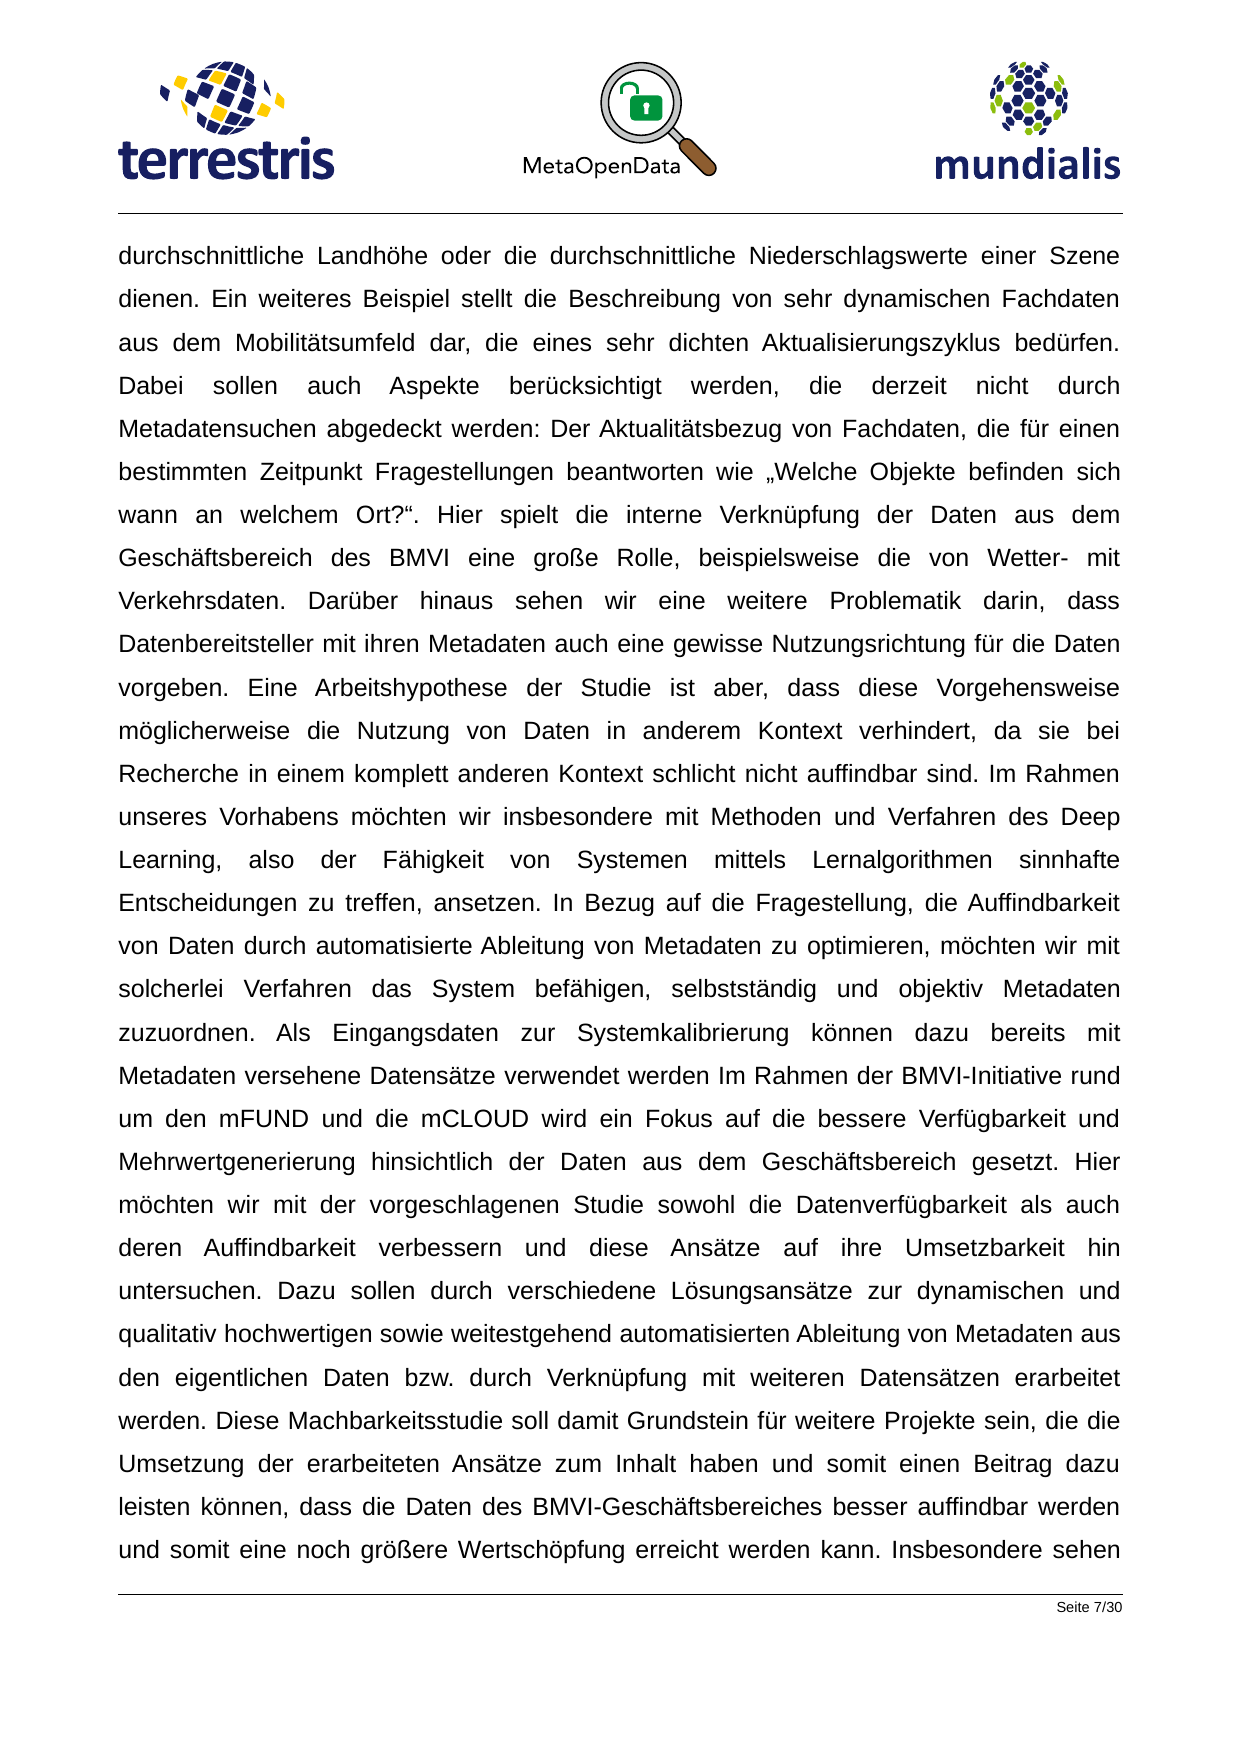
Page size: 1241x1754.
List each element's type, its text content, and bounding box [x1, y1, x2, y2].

text durchschnittliche Landhöhe oder die durchschnittliche Niederschlagswerte einer Szene dienen. Ein weiteres Beispiel stellt die Beschreibung von sehr dynamischen Fachdaten aus dem Mobilitätsumfeld dar, die eines sehr dichten Aktualisierungszyklus bedürfen. Dabei sollen auch Aspekte berücksichtigt werden, die derzeit nicht durch Metadatensuchen abgedeckt werden: Der Aktualitätsbezug von Fachdaten, die für einen bestimmten Zeitpunkt Fragestellungen beantworten wie „Welche Objekte befinden sich wann an welchem Ort?“. Hier spielt die interne Verknüpfung der Daten aus dem Geschäftsbereich des BMVI eine große Rolle, beispielsweise die von Wetter- mit Verkehrsdaten. Darüber hinaus sehen wir eine weitere Problematik darin, dass Datenbereitsteller mit ihren Metadaten auch eine gewisse Nutzungsrichtung für die Daten vorgeben. Eine Arbeitshypothese der Studie ist aber, dass diese Vorgehensweise möglicherweise die Nutzung von Daten in anderem Kontext verhindert, da sie bei Recherche in einem komplett anderen Kontext schlicht nicht auffindbar sind. Im Rahmen unseres Vorhabens möchten wir insbesondere mit Methoden und Verfahren des Deep Learning, also der Fähigkeit von Systemen mittels Lernalgorithmen sinnhafte Entscheidungen zu treffen, ansetzen. In Bezug auf die Fragestellung, die Auffindbarkeit von Daten durch automatisierte Ableitung von Metadaten zu optimieren, möchten wir mit solcherlei Verfahren das System befähigen, selbstständig und objektiv Metadaten zuzuordnen. Als Eingangsdaten zur Systemkalibrierung können dazu bereits mit Metadaten versehene Datensätze verwendet werden Im Rahmen der BMVI-Initiative rund um den mFUND und die mCLOUD wird ein Fokus auf die bessere Verfügbarkeit und Mehrwertgenerierung hinsichtlich der Daten aus dem Geschäftsbereich gesetzt. Hier möchten wir mit der vorgeschlagenen Studie sowohl die Datenverfügbarkeit als auch deren Auffindbarkeit verbessern und diese Ansätze auf ihre Umsetzbarkeit hin untersuchen. Dazu sollen durch verschiedene Lösungsansätze zur dynamischen und qualitativ hochwertigen sowie weitestgehend automatisierten Ableitung von Metadaten aus den eigentlichen Daten bzw. durch Verknüpfung mit weiteren Datensätzen erarbeitet werden. Diese Machbarkeitsstudie soll damit Grundstein für weitere Projekte sein, die die Umsetzung der erarbeiteten Ansätze zum Inhalt haben und somit einen Beitrag dazu leisten können, dass die Daten des BMVI-Geschäftsbereiches besser auffindbar werden und somit eine noch größere Wertschöpfung erreicht werden kann. Insbesondere sehen [118, 241, 1122, 1564]
